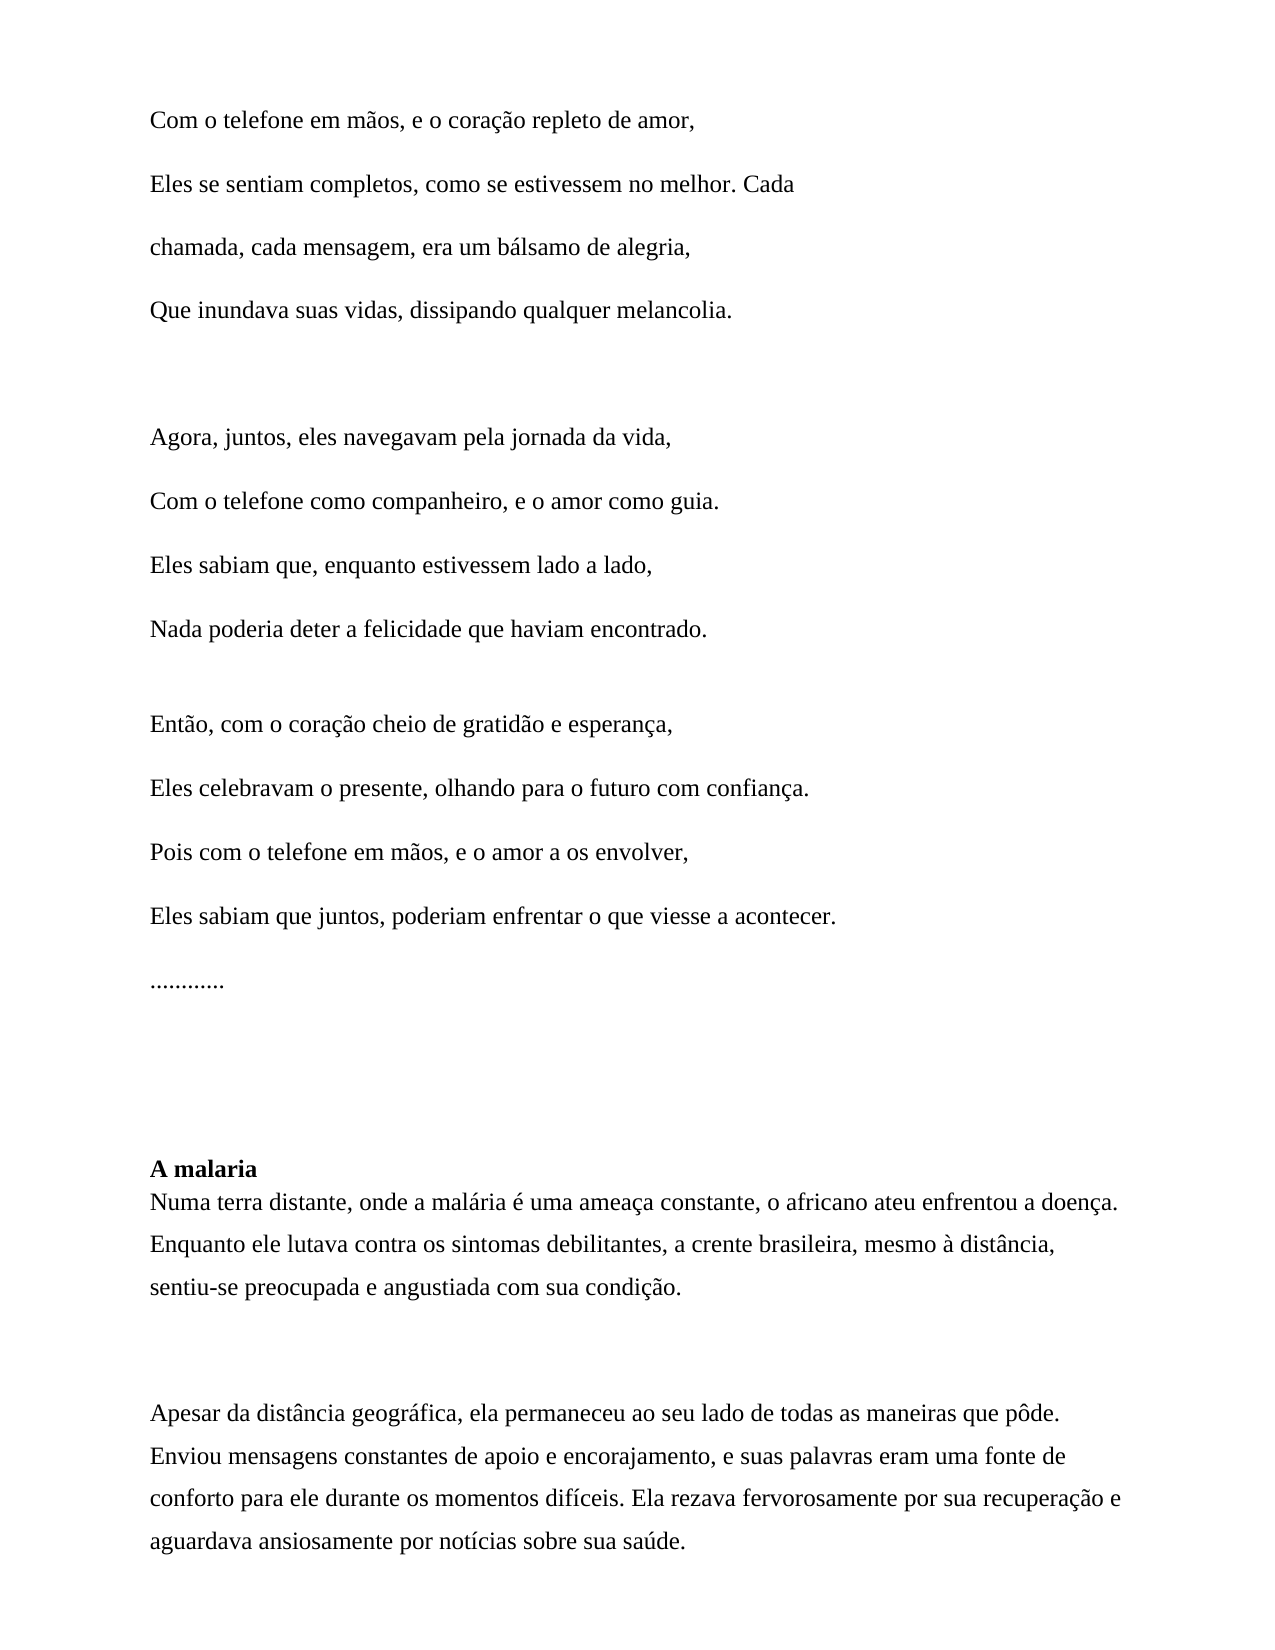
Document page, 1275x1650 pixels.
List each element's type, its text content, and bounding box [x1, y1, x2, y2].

text Agora, juntos, eles navegavam pela jornada da vida, [149, 422, 1125, 451]
text Que inundava suas vidas, dissipando qualquer melancolia. [149, 295, 1125, 324]
text Com o telefone como companheiro, e o amor como guia. [149, 486, 1125, 515]
text Apesar da distância geográfica, ela permaneceu ao seu lado de todas as maneiras que pôde. Enviou mensagens constantes de apoio e encorajamento, e suas palavras eram uma fonte de conforto para ele durante os momentos difíceis. Ela rezava fervorosamente por sua recuperação e aguardava ansiosamente por notícias sobre sua saúde. [149, 1398, 1125, 1555]
text Numa terra distante, onde a malária é uma ameaça constante, o africano ateu enfrentou a doença. Enquanto ele lutava contra os sintomas debilitantes, a crente brasileira, mesmo à distância, sentiu-se preocupada e angustiada com sua condição. [149, 1187, 1125, 1300]
text Eles se sentiam completos, como se estivessem no melhor. Cada chamada, cada mensagem, era um bálsamo de alegria, [149, 169, 795, 261]
text Eles sabiam que juntos, poderiam enfrentar o que viesse a acontecer. [149, 901, 1125, 929]
text Então, com o coração cheio de gratidão e esperança, [149, 709, 1125, 738]
text ............ [149, 965, 1125, 993]
subtitle A malaria [149, 1154, 1125, 1183]
text Pois com o telefone em mãos, e o amor a os envolver, [149, 837, 1125, 866]
text Com o telefone em mãos, e o coração repleto de amor, [149, 105, 1125, 133]
text Eles sabiam que, enquanto estivessem lado a lado, [149, 550, 1125, 579]
text Eles celebravam o presente, olhando para o futuro com confiança. [149, 773, 1125, 802]
text Nada poderia deter a felicidade que haviam encontrado. [149, 614, 1125, 643]
